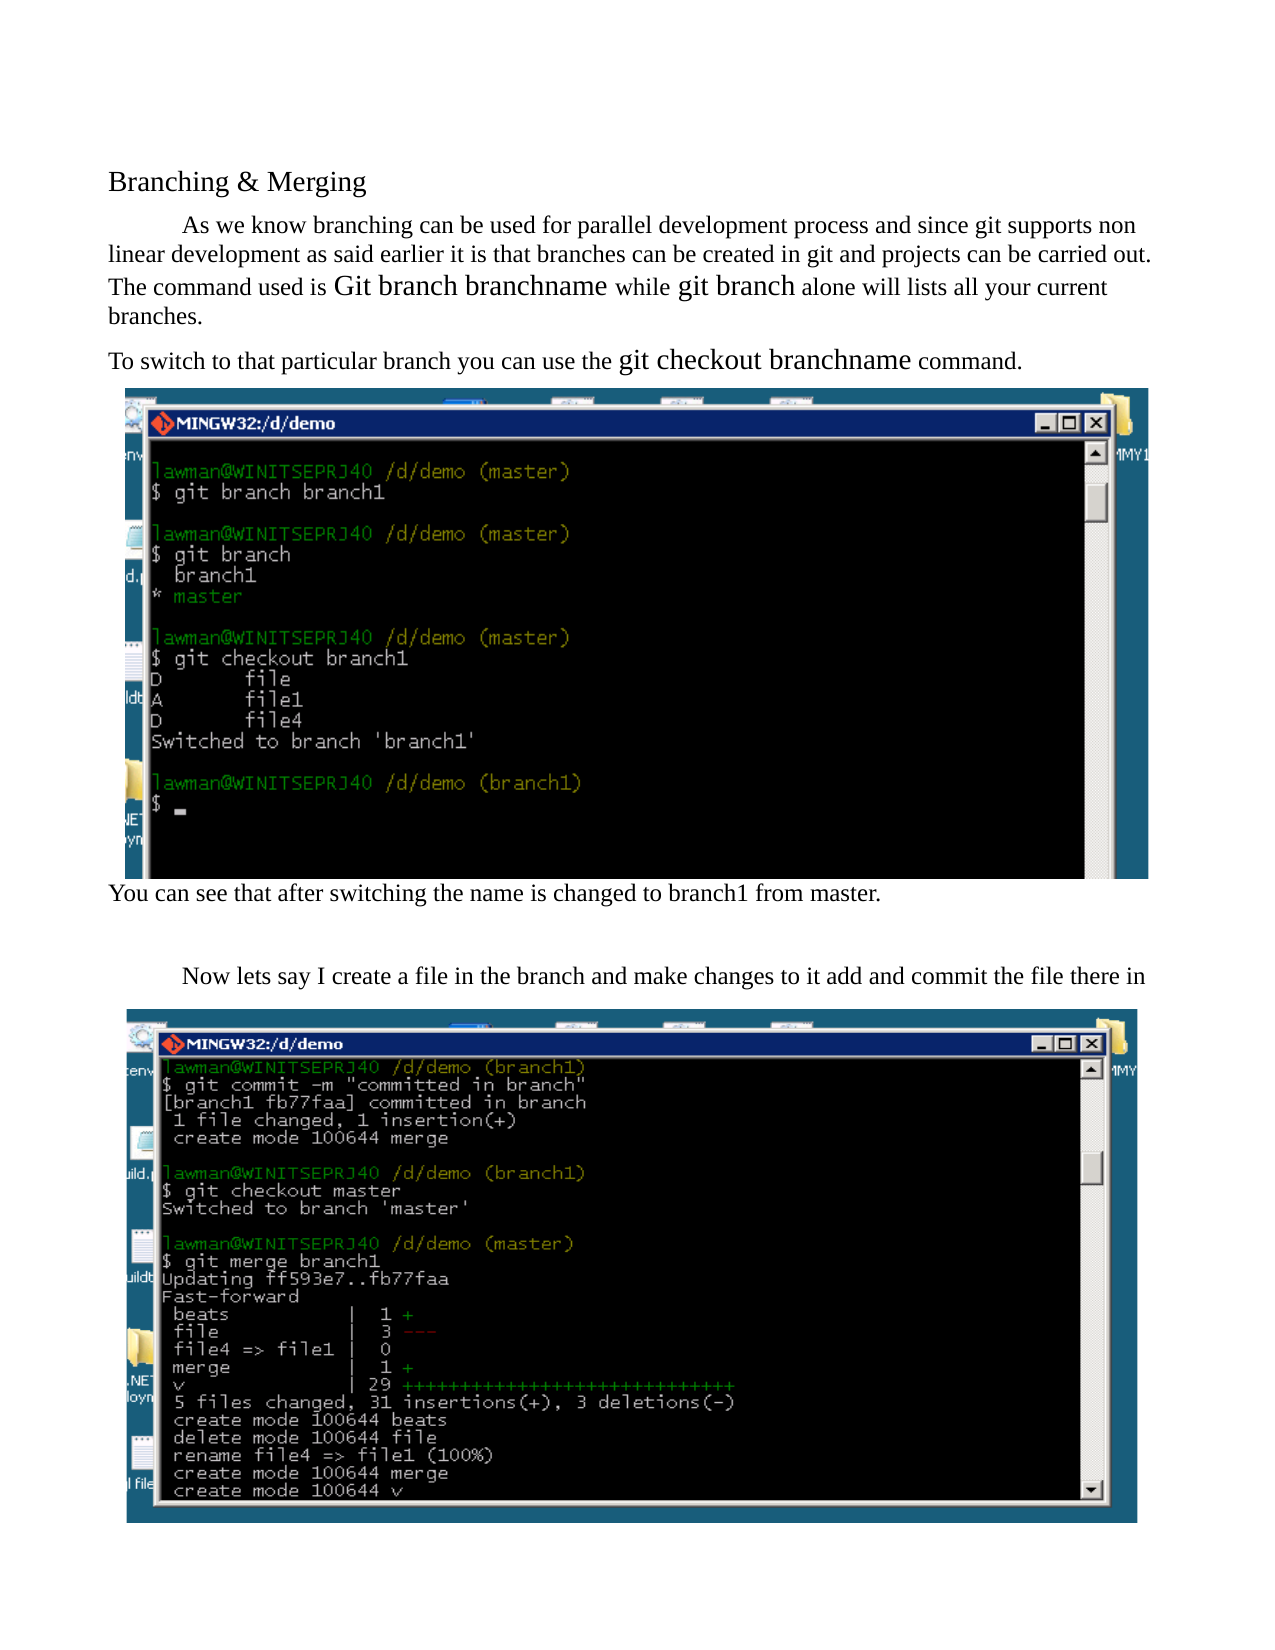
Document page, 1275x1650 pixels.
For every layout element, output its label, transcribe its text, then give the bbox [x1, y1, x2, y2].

picture [126, 1009, 1138, 1523]
picture [125, 388, 1149, 879]
text Now lets say I create a file in the branch and make changes to it add and commit the file there in [108, 961, 1166, 989]
text You can see that after switching the name is changed to branch1 from master. [108, 388, 1166, 907]
text As we know branching can be used for parallel development process and since git supports non linear development as said earlier it is that branches can be created in git and projects can be carried out. The command used is Git branch branchname while git branch alone will lists all your current branches. [108, 210, 1166, 330]
text Branching & Merging [108, 164, 1166, 198]
text To switch to that particular branch you can use the git checkout branchname command. [108, 342, 1166, 376]
